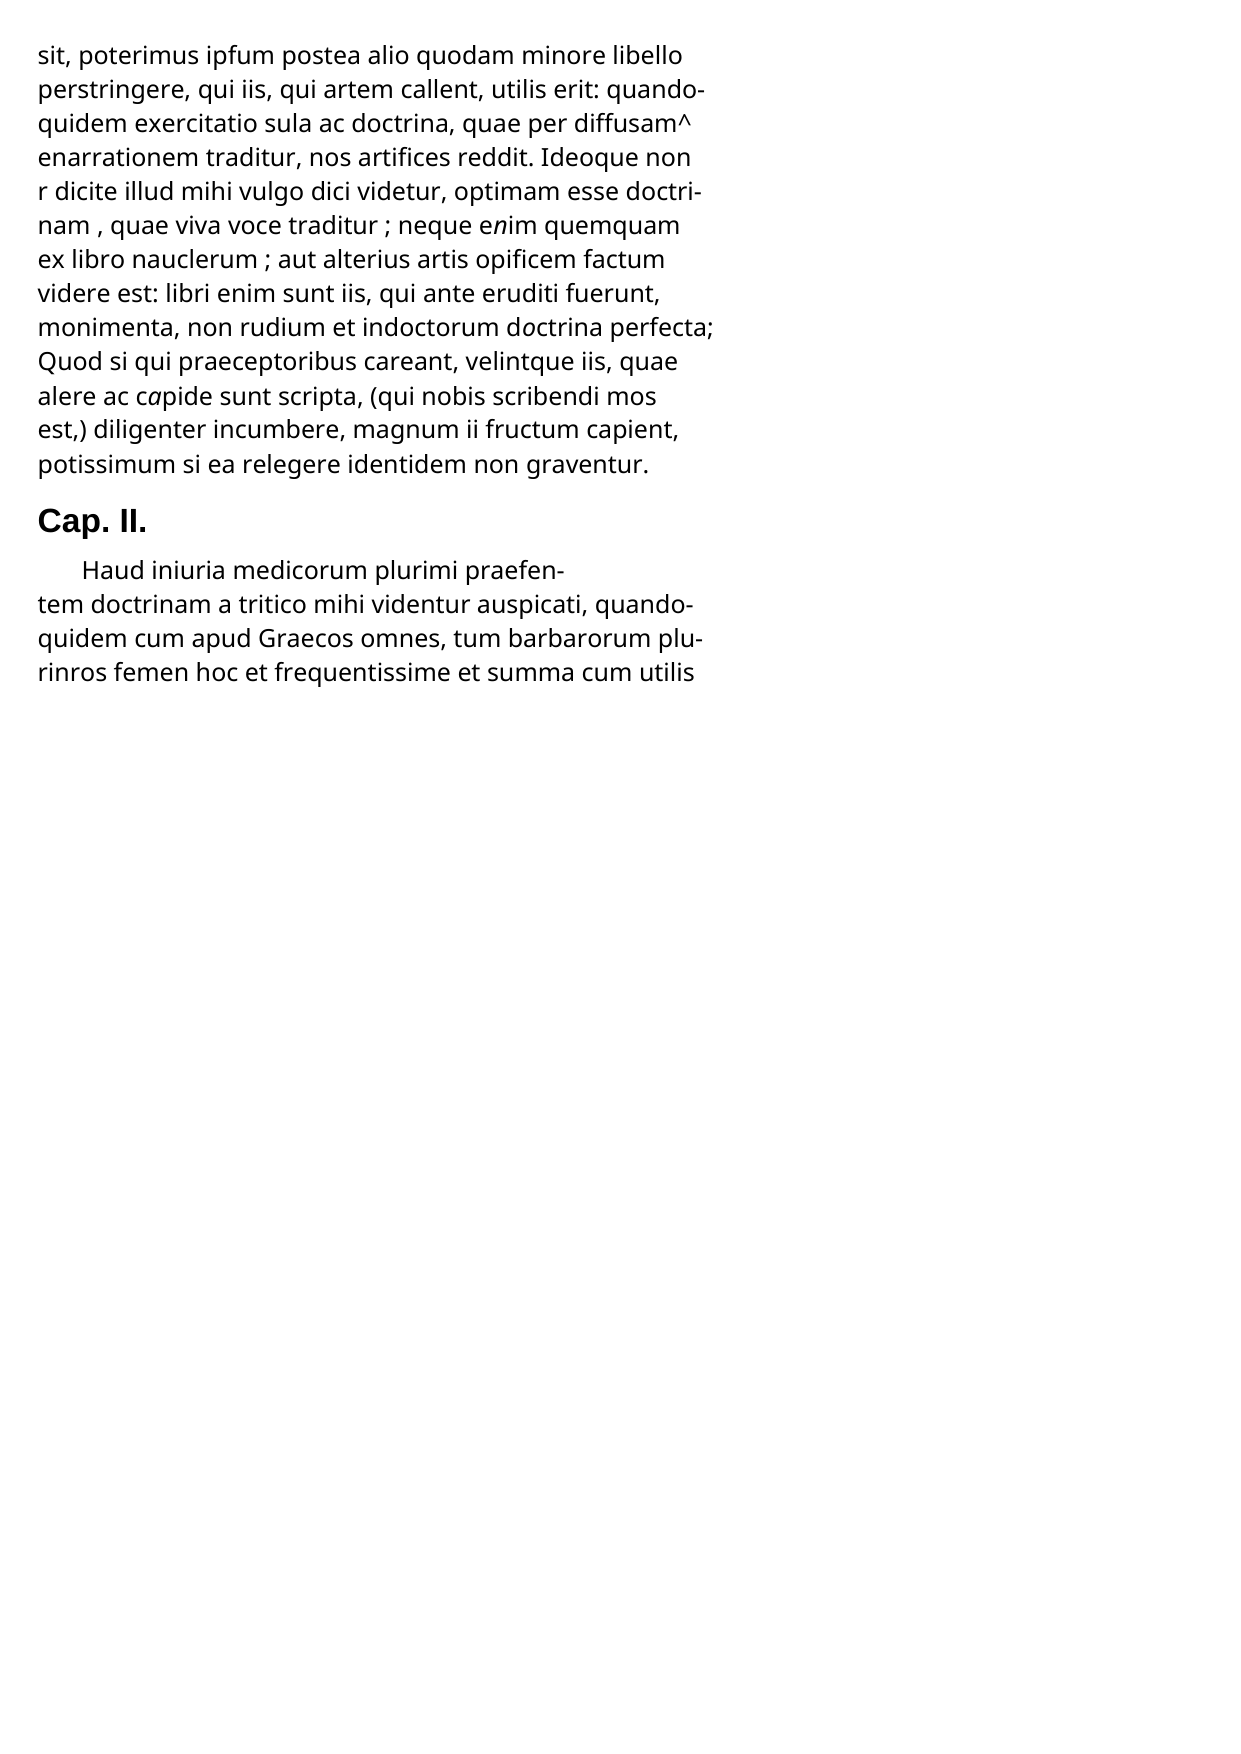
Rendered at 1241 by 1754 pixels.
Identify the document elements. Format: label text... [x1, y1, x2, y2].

text sit, poterimus ipfum postea alio quodam minore libello perstringere, qui iis, qui artem callent, utilis erit: quando- quidem exercitatio sula ac doctrina, quae per diffusam^ enarrationem traditur, nos artifices reddit. Ideoque non r dicite illud mihi vulgo dici videtur, optimam esse doctri- nam , quae viva voce traditur ; neque enim quemquam ex libro nauclerum ; aut alterius artis opificem factum videre est: libri enim sunt iis, qui ante eruditi fuerunt, monimenta, non rudium et indoctorum doctrina perfecta; Quod si qui praeceptoribus careant, velintque iis, quae alere ac capide sunt scripta, (qui nobis scribendi mos est,) diligenter incumbere, magnum ii fructum capient, potissimum si ea relegere identidem non graventur. [37, 37, 1203, 480]
text Haud iniuria medicorum plurimi praefen- tem doctrinam a tritico mihi videntur auspicati, quando- quidem cum apud Graecos omnes, tum barbarorum plu- rinros femen hoc et frequentissime et summa cum utilis [37, 552, 1203, 688]
subtitle Cap. II. [37, 501, 1203, 540]
